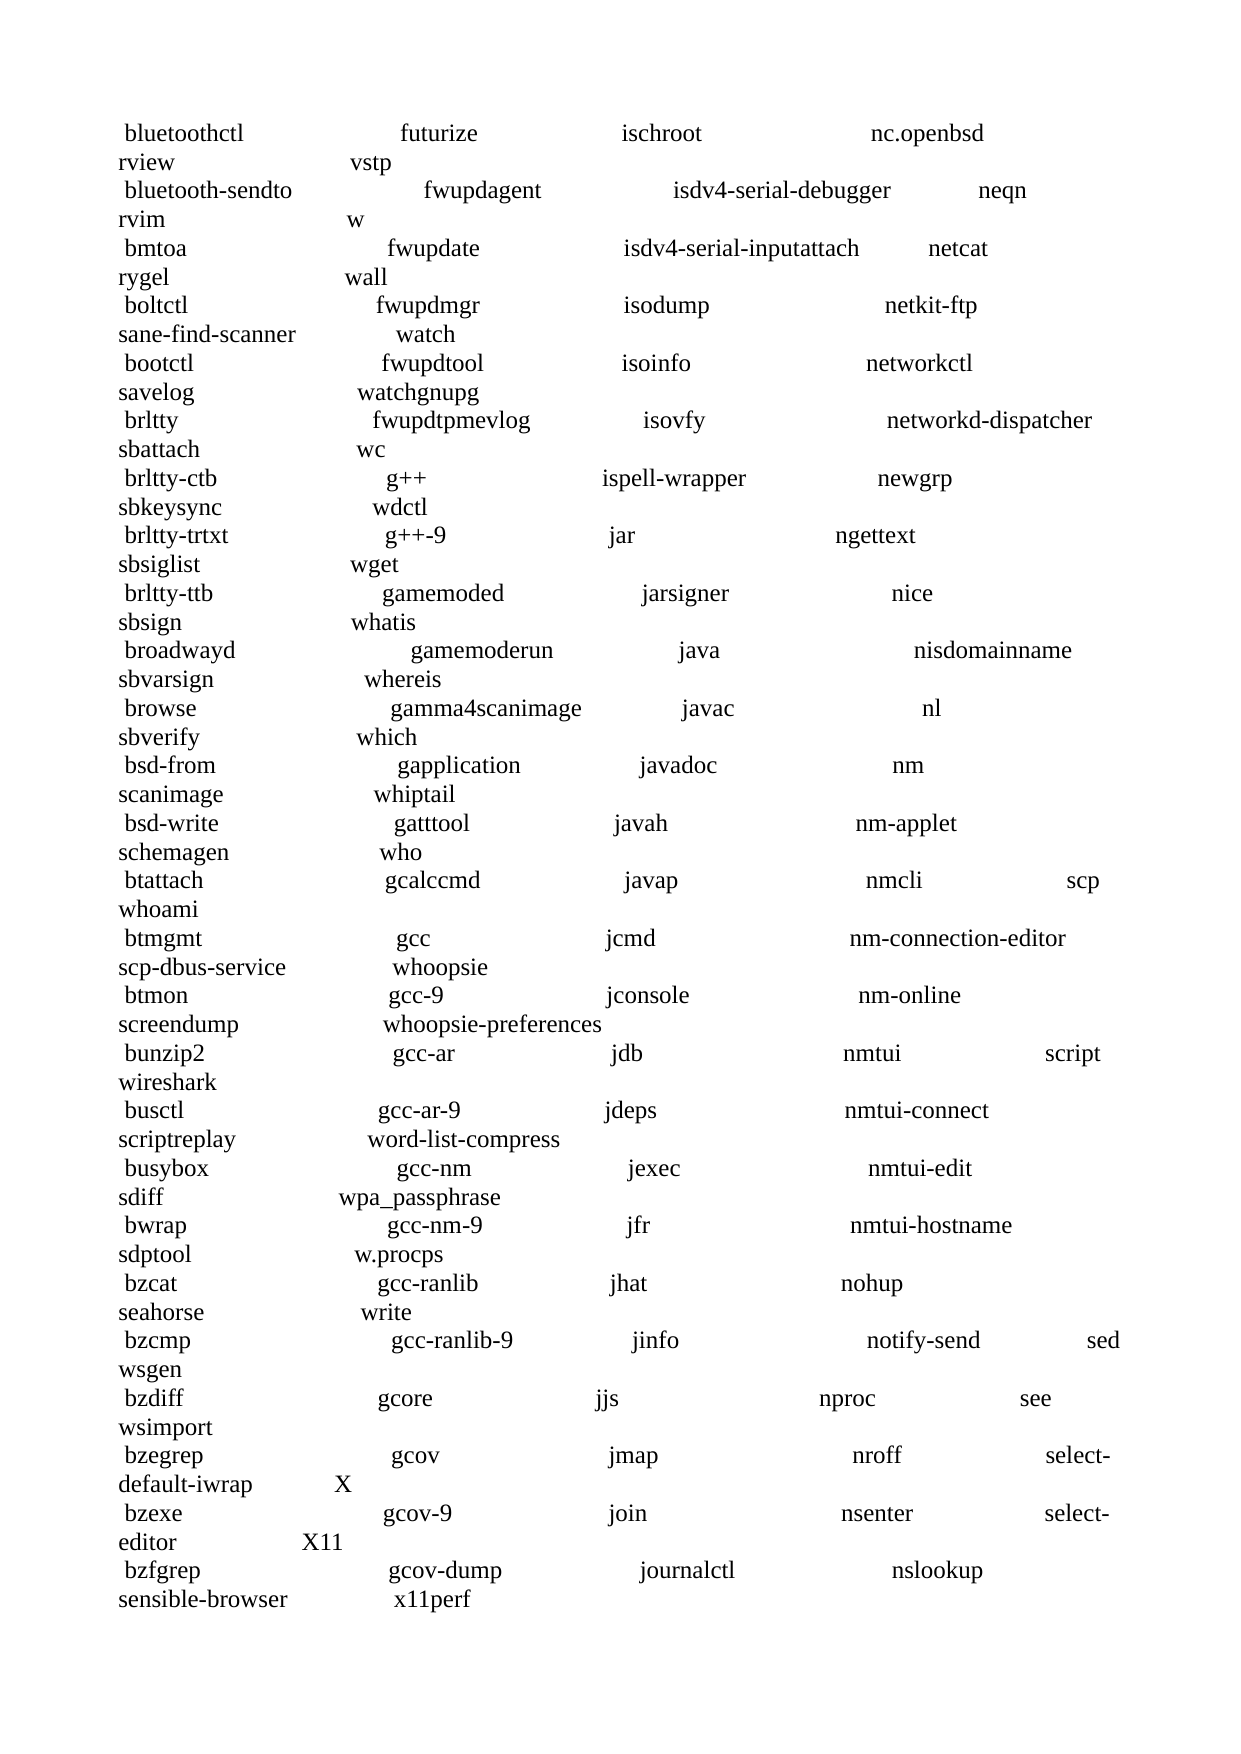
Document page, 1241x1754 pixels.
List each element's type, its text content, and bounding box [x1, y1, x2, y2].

text browse gamma4scanimage javac nl sbverify which [118, 693, 1122, 751]
text bootctl fwupdtool isoinfo networkctl savelog watchgnupg [118, 348, 1122, 406]
text bluetoothctl futurize ischroot nc.openbsd rview vstp [118, 118, 1122, 176]
text bzexe gcov-9 join nsenter select-editor X11 [118, 1498, 1122, 1556]
text bsd-write gatttool javah nm-applet schemagen who [118, 808, 1122, 866]
text bwrap gcc-nm-9 jfr nmtui-hostname sdptool w.procps [118, 1211, 1122, 1268]
text bzcat gcc-ranlib jhat nohup seahorse write [118, 1268, 1122, 1326]
text bluetooth-sendto fwupdagent isdv4-serial-debugger neqn rvim w [118, 176, 1122, 233]
text brltty-ctb g++ ispell-wrapper newgrp sbkeysync wdctl [118, 463, 1122, 521]
text bzegrep gcov jmap nroff select-default-iwrap X [118, 1441, 1122, 1498]
text brltty-trtxt g++-9 jar ngettext sbsiglist wget [118, 521, 1122, 578]
text bzdiff gcore jjs nproc see wsimport [118, 1383, 1122, 1441]
text btmon gcc-9 jconsole nm-online screendump whoopsie-preferences [118, 981, 1122, 1038]
text busctl gcc-ar-9 jdeps nmtui-connect scriptreplay word-list-compress [118, 1096, 1122, 1153]
text btattach gcalccmd javap nmcli scp whoami [118, 866, 1122, 923]
text boltctl fwupdmgr isodump netkit-ftp sane-find-scanner watch [118, 291, 1122, 348]
text bmtoa fwupdate isdv4-serial-inputattach netcat rygel wall [118, 233, 1122, 291]
text broadwayd gamemoderun java nisdomainname sbvarsign whereis [118, 636, 1122, 693]
text bzfgrep gcov-dump journalctl nslookup sensible-browser x11perf [118, 1556, 1122, 1613]
text bunzip2 gcc-ar jdb nmtui script wireshark [118, 1038, 1122, 1096]
text bsd-from gapplication javadoc nm scanimage whiptail [118, 751, 1122, 808]
text busybox gcc-nm jexec nmtui-edit sdiff wpa_passphrase [118, 1153, 1122, 1211]
text brltty fwupdtpmevlog isovfy networkd-dispatcher sbattach wc [118, 406, 1122, 463]
text bzcmp gcc-ranlib-9 jinfo notify-send sed wsgen [118, 1326, 1122, 1383]
text btmgmt gcc jcmd nm-connection-editor scp-dbus-service whoopsie [118, 923, 1122, 981]
text brltty-ttb gamemoded jarsigner nice sbsign whatis [118, 578, 1122, 636]
